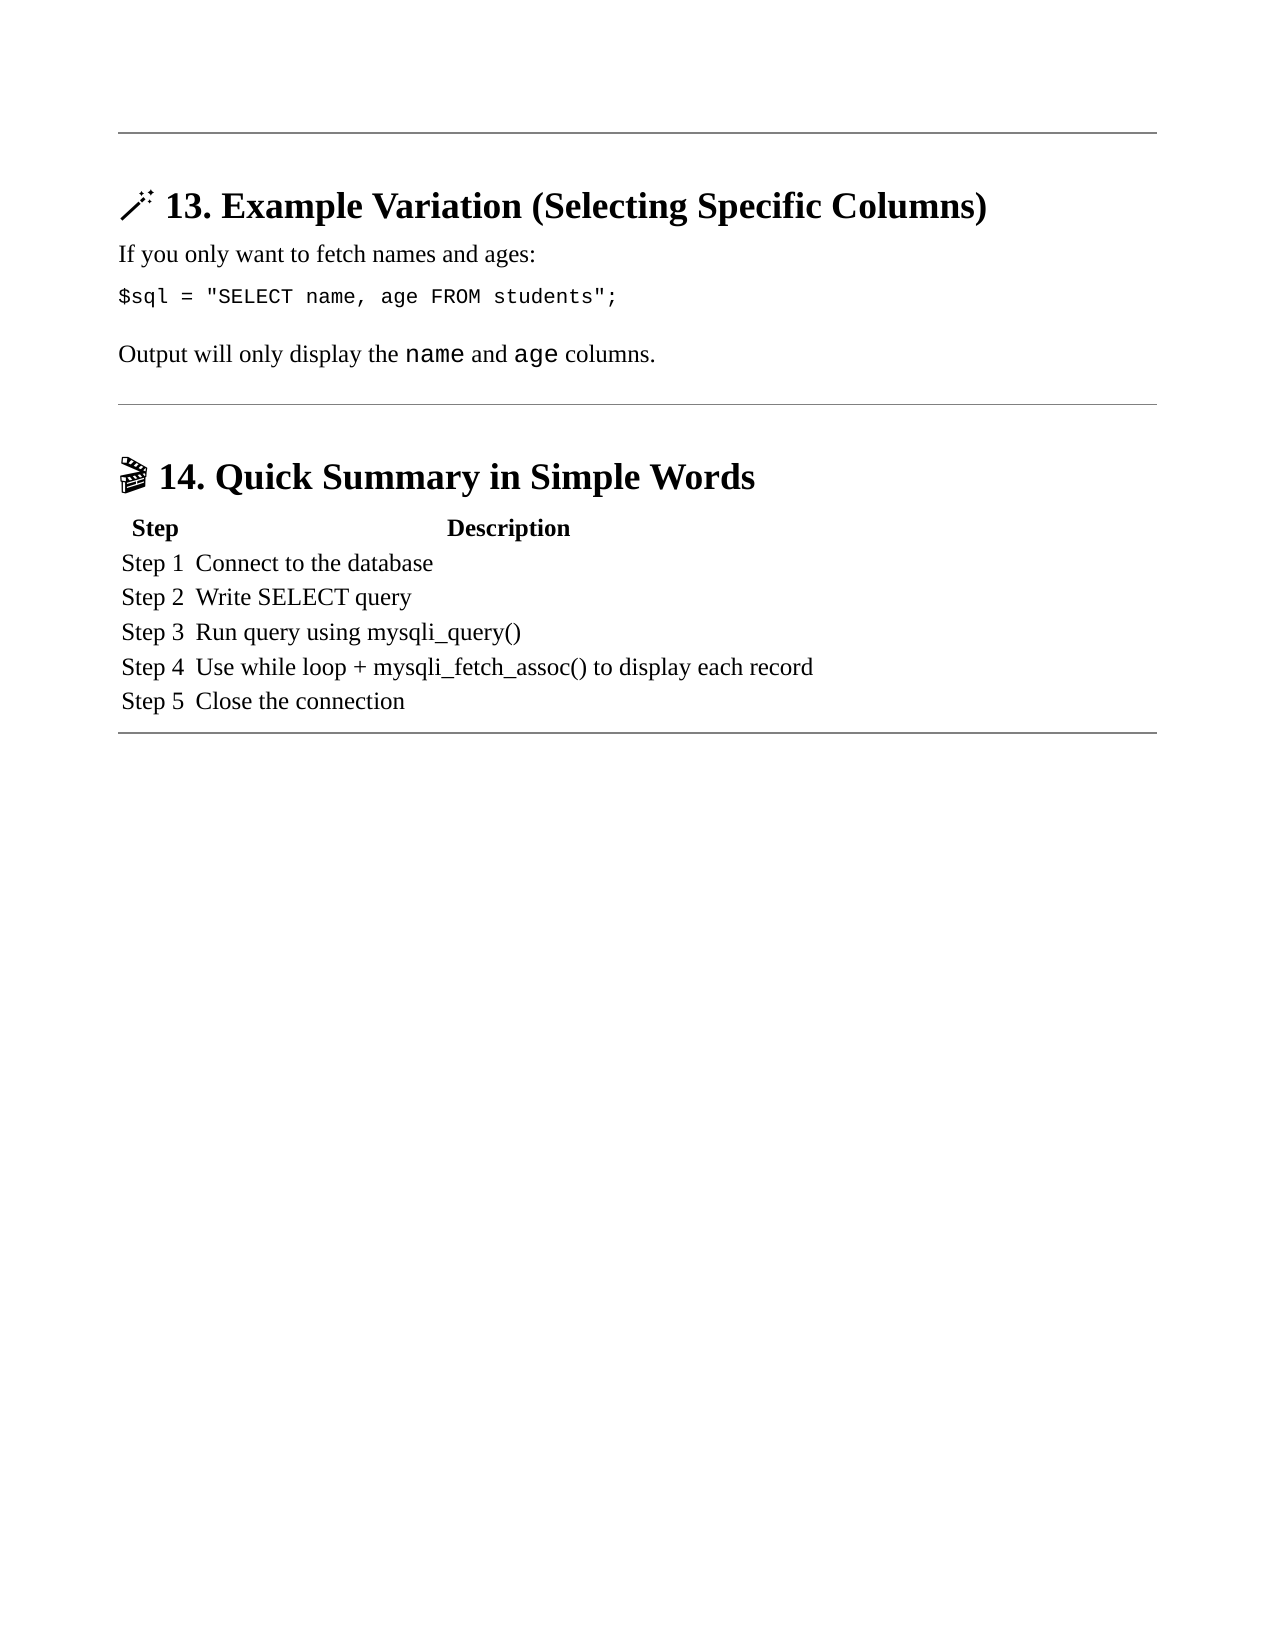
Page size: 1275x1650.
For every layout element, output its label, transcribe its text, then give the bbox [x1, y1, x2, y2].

table_cell Write SELECT query [193, 580, 825, 614]
table_cell Use while loop + mysqli_fetch_assoc() to display each record [193, 649, 825, 683]
text $sql = "SELECT name, age FROM students"; [118, 286, 1157, 310]
subtitle 🎬 14. Quick Summary in Simple Words [118, 455, 1157, 498]
table_header Description [193, 510, 825, 545]
table_cell Step 4 [118, 649, 192, 683]
text Output will only display the name and age columns. [118, 339, 1157, 370]
table_cell Run query using mysqli_query() [193, 614, 825, 649]
subtitle 🪄 13. Example Variation (Selecting Specific Columns) [118, 183, 1157, 226]
table_cell Close the connection [193, 683, 825, 718]
table_cell Step 2 [118, 580, 192, 614]
text If you only want to fetch names and ages: [118, 239, 1157, 268]
table_cell Step 1 [118, 545, 192, 579]
table_header Step [118, 510, 192, 545]
table_cell Connect to the database [193, 545, 825, 579]
table_cell Step 5 [118, 683, 192, 718]
table_cell Step 3 [118, 614, 192, 649]
